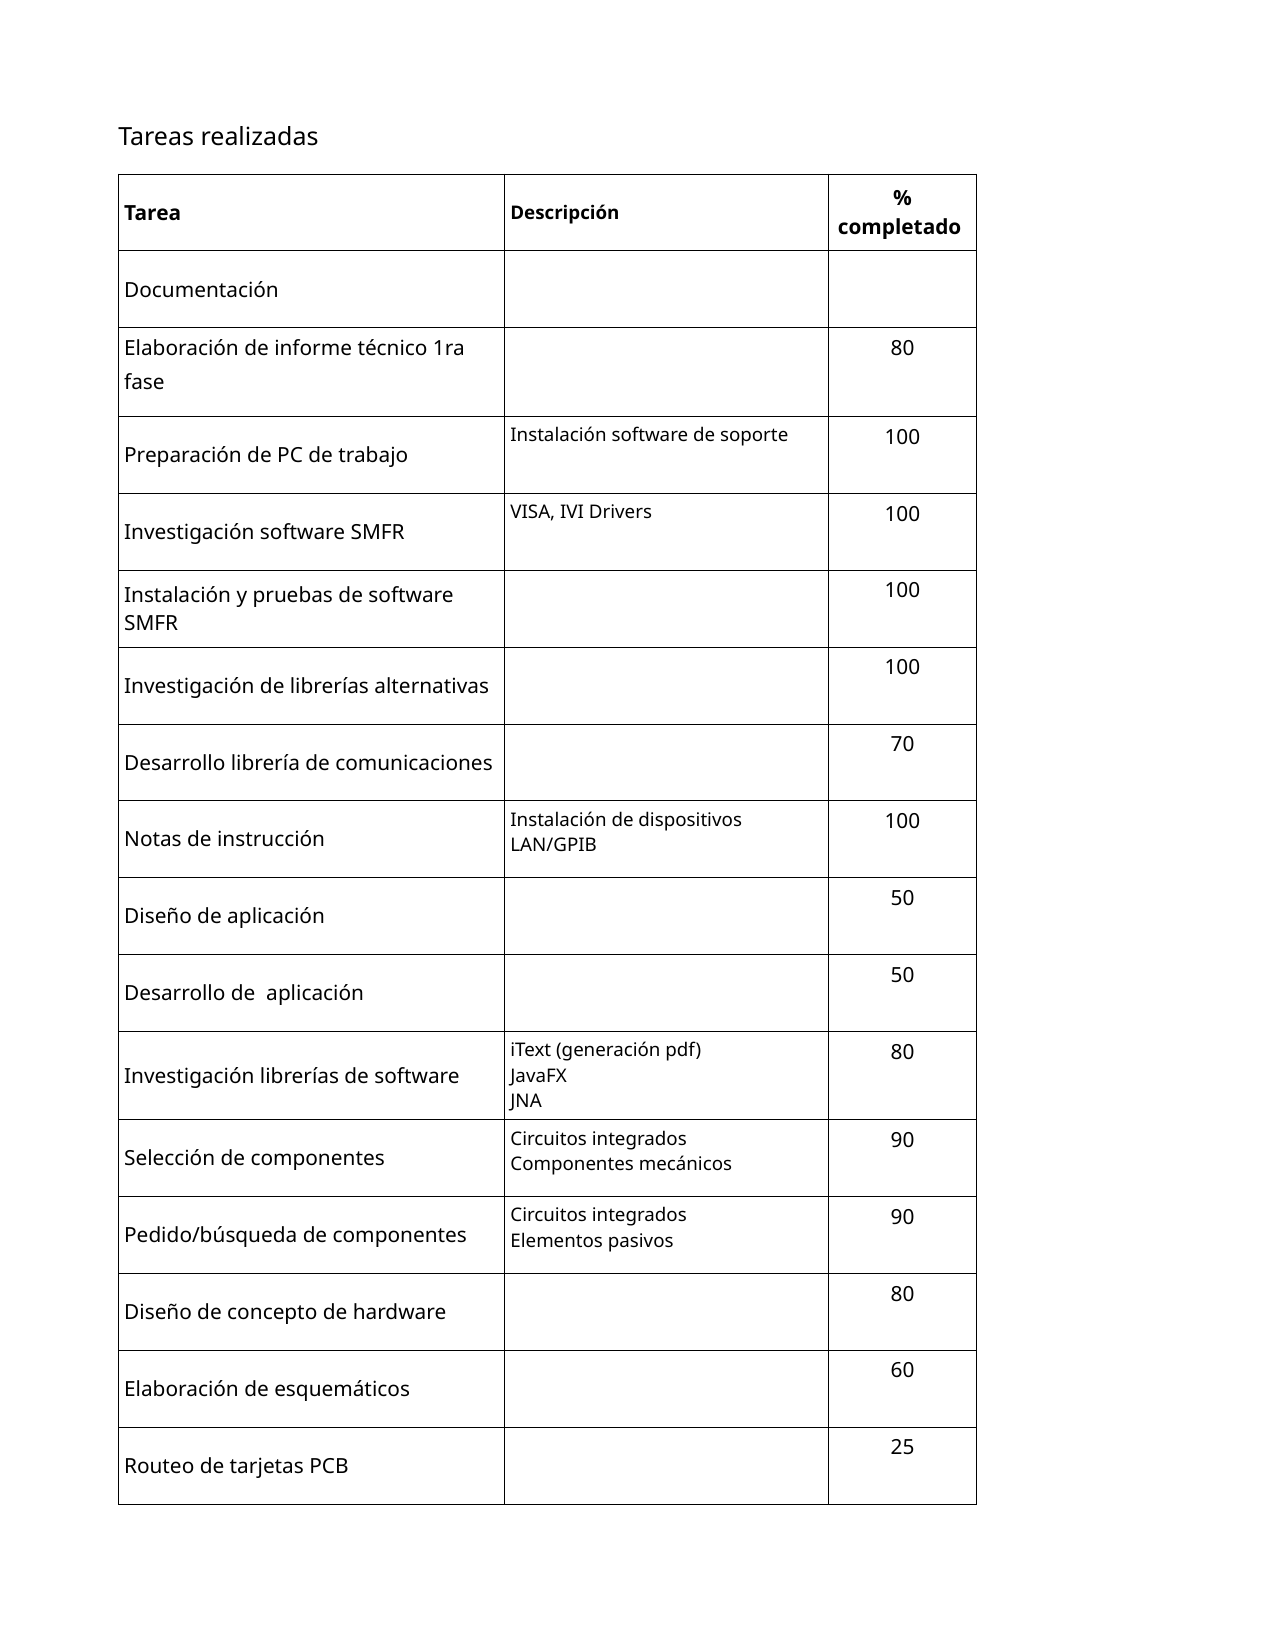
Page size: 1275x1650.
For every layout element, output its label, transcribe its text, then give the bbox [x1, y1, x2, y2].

table_cell Desarrollo de aplicación [119, 955, 504, 1031]
table_cell Preparación de PC de trabajo [119, 417, 504, 493]
table_cell VISA, IVI Drivers [505, 494, 828, 570]
table_cell iText (generación pdf) JavaFX JNA [505, 1032, 828, 1119]
table_cell 100 [829, 801, 976, 877]
table_cell 90 [829, 1120, 976, 1196]
table_cell Notas de instrucción [119, 801, 504, 877]
table_cell Investigación librerías de software [119, 1032, 504, 1119]
table_cell 80 [829, 1274, 976, 1350]
table_cell Desarrollo librería de comunicaciones [119, 725, 504, 800]
table_cell [505, 1351, 828, 1427]
table_cell [505, 878, 828, 954]
table_cell [505, 725, 828, 800]
table_cell [505, 648, 828, 723]
table_cell Instalación software de soporte [505, 417, 828, 493]
table_cell Elaboración de informe técnico 1ra fase [119, 328, 504, 416]
table_cell Circuitos integrados Componentes mecánicos [505, 1120, 828, 1196]
table_cell Instalación y pruebas de software SMFR [119, 571, 504, 647]
table_cell 25 [829, 1428, 976, 1503]
table_cell Selección de componentes [119, 1120, 504, 1196]
table_cell [505, 1428, 828, 1503]
table_cell 80 [829, 328, 976, 416]
table_cell 70 [829, 725, 976, 800]
table_header Descripción [505, 175, 828, 250]
table_cell [505, 571, 828, 647]
table_cell [829, 251, 976, 327]
table_cell Documentación [119, 251, 504, 327]
table_cell [505, 1274, 828, 1350]
table_header Tarea [119, 175, 504, 250]
table_cell 100 [829, 417, 976, 493]
table_cell 100 [829, 648, 976, 723]
table_cell Investigación software SMFR [119, 494, 504, 570]
table_cell Circuitos integrados Elementos pasivos [505, 1197, 828, 1273]
table_cell Investigación de librerías alternativas [119, 648, 504, 723]
table_cell 90 [829, 1197, 976, 1273]
table_cell Routeo de tarjetas PCB [119, 1428, 504, 1503]
table_cell 50 [829, 955, 976, 1031]
text Tareas realizadas [118, 118, 1157, 152]
table_cell Instalación de dispositivos LAN/GPIB [505, 801, 828, 877]
table_cell Diseño de aplicación [119, 878, 504, 954]
table_cell 60 [829, 1351, 976, 1427]
table_cell Pedido/búsqueda de componentes [119, 1197, 504, 1273]
table_cell 100 [829, 494, 976, 570]
table_cell 100 [829, 571, 976, 647]
table_cell [505, 328, 828, 416]
table_cell [505, 251, 828, 327]
table_cell 80 [829, 1032, 976, 1119]
table_header % completado [829, 175, 976, 250]
table_cell Diseño de concepto de hardware [119, 1274, 504, 1350]
table_cell Elaboración de esquemáticos [119, 1351, 504, 1427]
table_cell 50 [829, 878, 976, 954]
table_cell [505, 955, 828, 1031]
